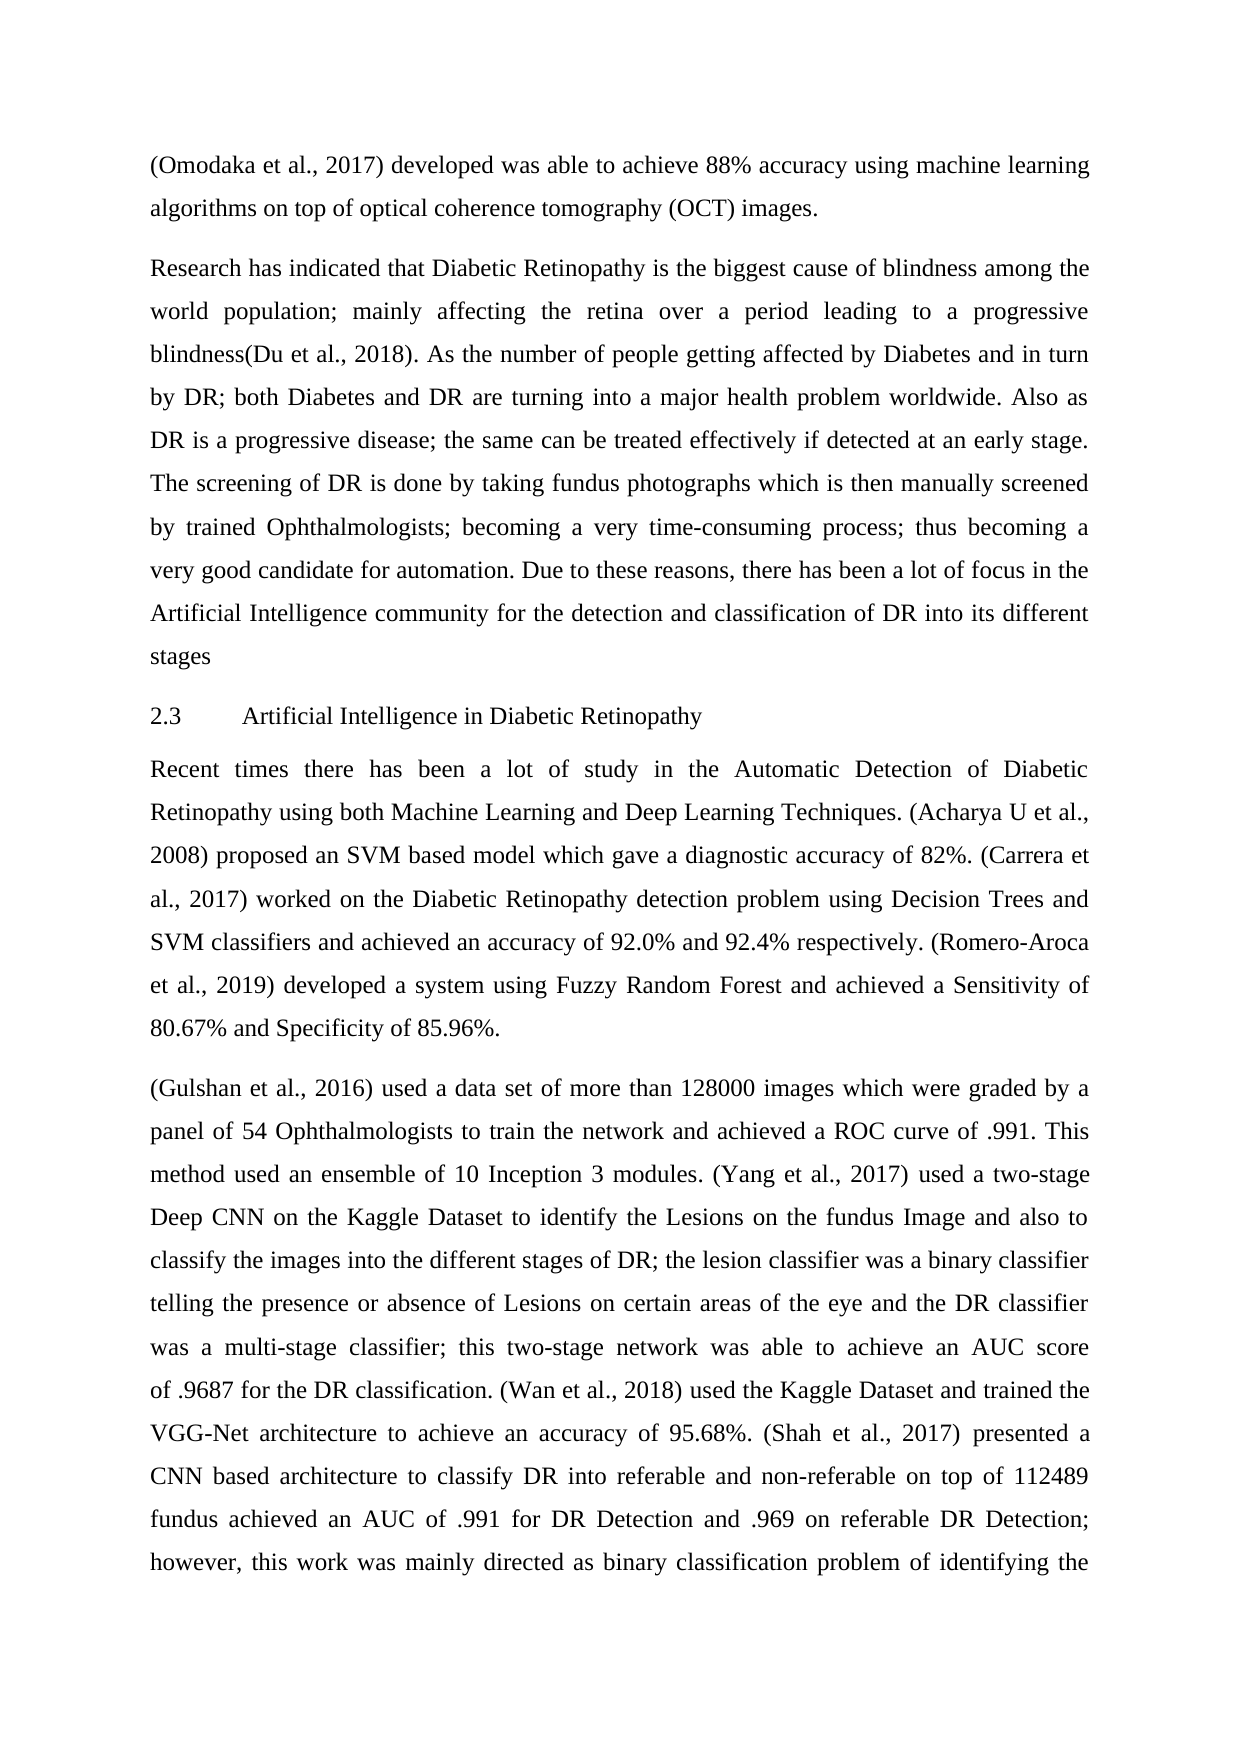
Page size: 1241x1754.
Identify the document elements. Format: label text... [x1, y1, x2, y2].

text (Omodaka et al., 2017)⁠ developed was able to achieve 88% accuracy using machine learning algorithms on top of optical coherence tomography (OCT) images. [150, 150, 1090, 222]
text Research has indicated that Diabetic Retinopathy is the biggest cause of blindness among the world population; mainly affecting the retina over a period leading to a progressive blindness(Du et al., 2018)⁠. As the number of people getting affected by Diabetes and in turn by DR; both Diabetes and DR are turning into a major health problem worldwide. Also as DR is a progressive disease; the same can be treated effectively if detected at an early stage. The screening of DR is done by taking fundus photographs which is then manually screened by trained Ophthalmologists; becoming a very time-consuming process; thus becoming a very good candidate for automation. Due to these reasons, there has been a lot of focus in the Artificial Intelligence community for the detection and classification of DR into its different stages [150, 253, 1090, 670]
text Recent times there has been a lot of study in the Automatic Detection of Diabetic Retinopathy using both Machine Learning and Deep Learning Techniques. (Acharya U et al., 2008)⁠ proposed an SVM based model which gave a diagnostic accuracy of 82%. (Carrera et al., 2017)⁠ worked on the Diabetic Retinopathy detection problem using Decision Trees and SVM classifiers and achieved an accuracy of 92.0% and 92.4% respectively. (Romero-Aroca et al., 2019)⁠ developed a system using Fuzzy Random Forest and achieved a Sensitivity of 80.67% and Specificity of 85.96%. [150, 754, 1090, 1042]
text 2.3 Artificial Intelligence in Diabetic Retinopathy [150, 701, 1090, 729]
text (Gulshan et al., 2016)⁠ used a data set of more than 128000 images which were graded by a panel of 54 Ophthalmologists to train the network and achieved a ROC curve of .991. This method used an ensemble of 10 Inception 3 modules. (Yang et al., 2017)⁠ used a two-stage Deep CNN on the Kaggle Dataset to identify the Lesions on the fundus Image and also to classify the images into the different stages of DR; the lesion classifier was a binary classifier telling the presence or absence of Lesions on certain areas of the eye and the DR classifier was a multi-stage classifier; this two-stage network was able to achieve an AUC score of .9687 for the DR classification. (Wan et al., 2018)⁠ used the Kaggle Dataset and trained the VGG-Net architecture to achieve an accuracy of 95.68%. (Shah et al., 2017)⁠ presented a CNN based architecture to classify DR into referable and non-referable on top of 112489 fundus achieved an AUC of .991 for DR Detection and .969 on referable DR Detection; however, this work was mainly directed as binary classification problem of identifying the [150, 1073, 1090, 1576]
